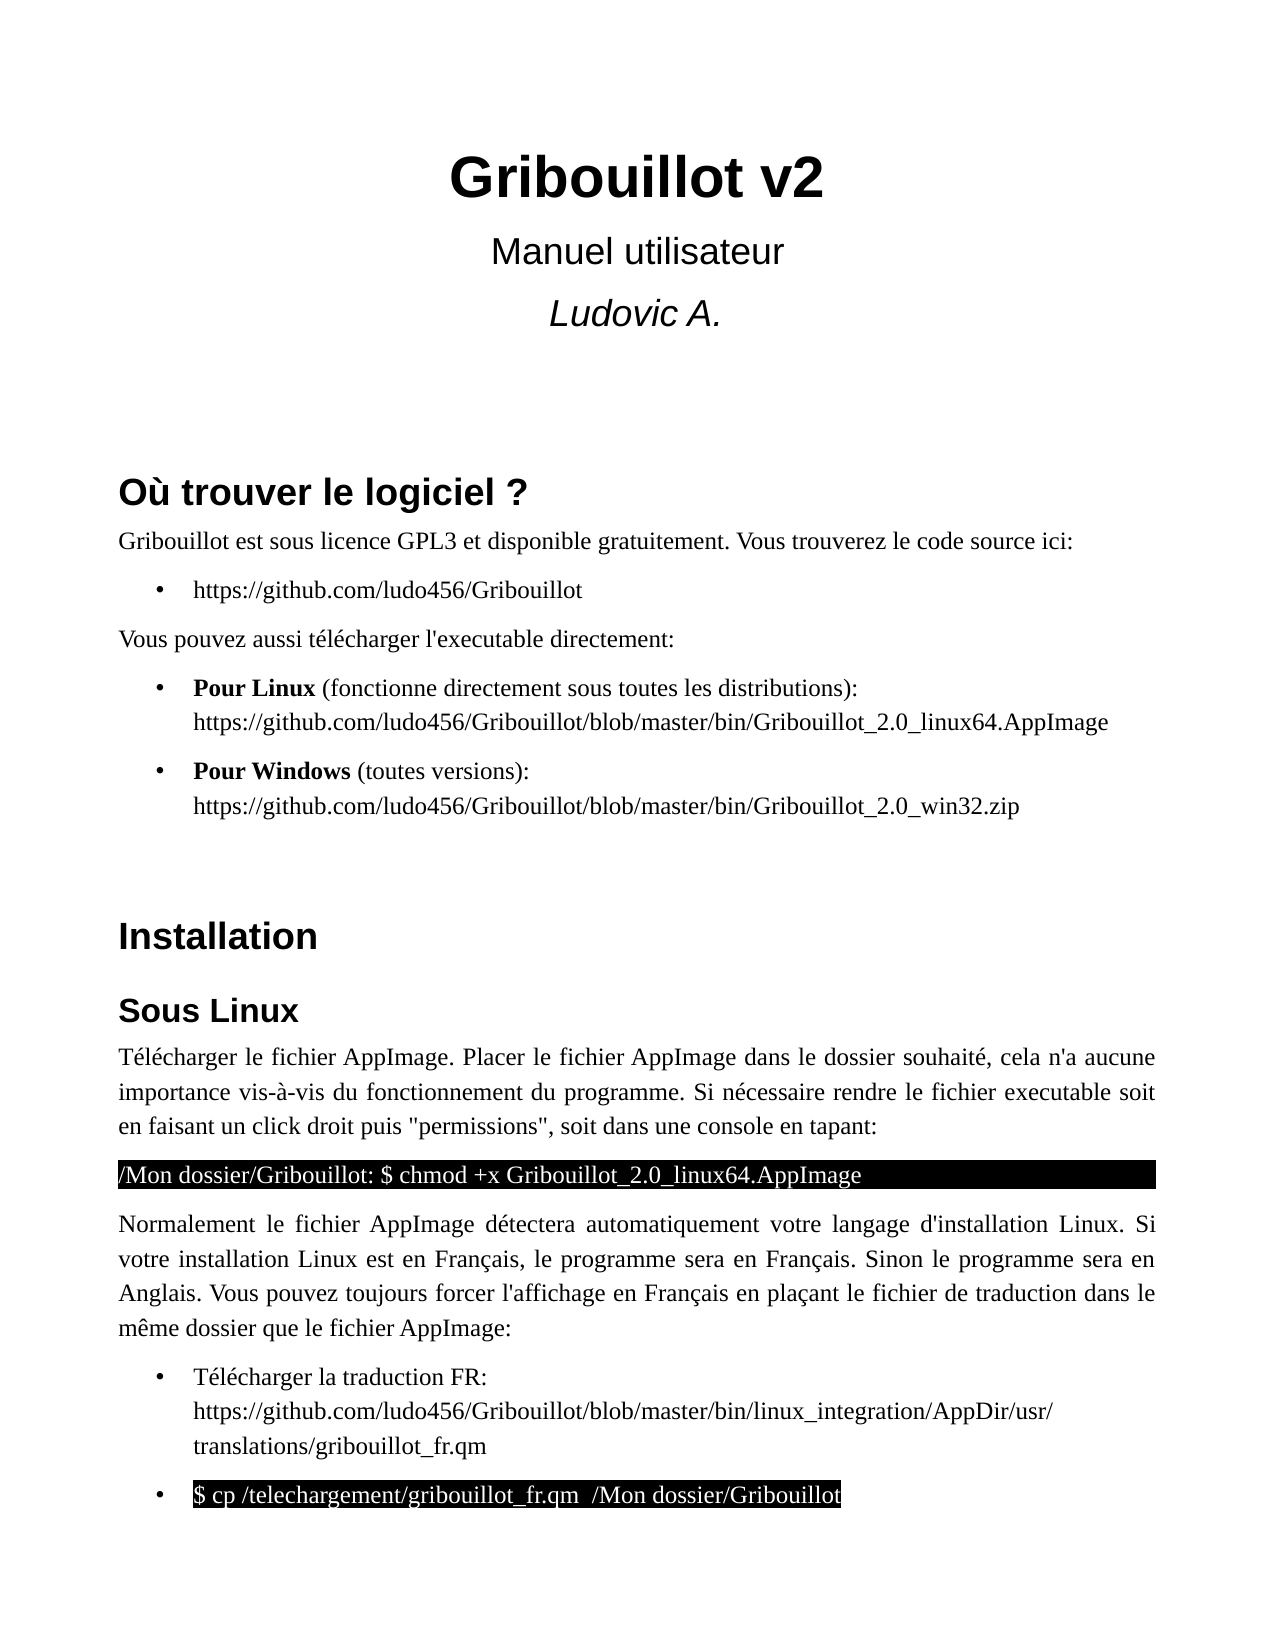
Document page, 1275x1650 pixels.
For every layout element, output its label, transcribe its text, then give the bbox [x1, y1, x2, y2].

list $ cp /telechargement/gribouillot_fr.qm /Mon dossier/Gribouillot [156, 1480, 1157, 1508]
list Pour Linux (fonctionne directement sous toutes les distributions): https://github.com/ludo456/Gribouillot/blob/master/bin/Gribouillot_2.0_linux64.AppImage [156, 673, 1157, 736]
text Télécharger le fichier AppImage. Placer le fichier AppImage dans le dossier souhaité, cela n'a aucune importance vis-à-vis du fonctionnement du programme. Si nécessaire rendre le fichier executable soit en faisant un click droit puis "permissions", soit dans une console en tapant: [118, 1042, 1157, 1140]
list Télécharger la traduction FR: https://github.com/ludo456/Gribouillot/blob/master/bin/linux_integration/AppDir/usr/translations/gribouillot_fr.qm [156, 1362, 1157, 1459]
title Gribouillot v2 [118, 143, 1157, 210]
list https://github.com/ludo456/Gribouillot [156, 575, 1157, 603]
subtitle Où trouver le logiciel ? [118, 469, 1157, 513]
subtitle Sous Linux [118, 991, 1157, 1030]
list Pour Windows (toutes versions): https://github.com/ludo456/Gribouillot/blob/master/bin/Gribouillot_2.0_win32.zip [156, 756, 1157, 820]
text Vous pouvez aussi télécharger l'executable directement: [118, 624, 1157, 653]
text Normalement le fichier AppImage détectera automatiquement votre langage d'installation Linux. Si votre installation Linux est en Français, le programme sera en Français. Sinon le programme sera en Anglais. Vous pouvez toujours forcer l'affichage en Français en plaçant le fichier de traduction dans le même dossier que le fichier AppImage: [118, 1209, 1157, 1341]
subtitle Ludovic A. [118, 291, 1157, 334]
text /Mon dossier/Gribouillot: $ chmod +x Gribouillot_2.0_linux64.AppImage [118, 1160, 1157, 1189]
subtitle Manuel utilisateur [118, 229, 1157, 272]
text Gribouillot est sous licence GPL3 et disponible gratuitement. Vous trouverez le code source ici: [118, 526, 1157, 554]
subtitle Installation [118, 914, 1157, 958]
